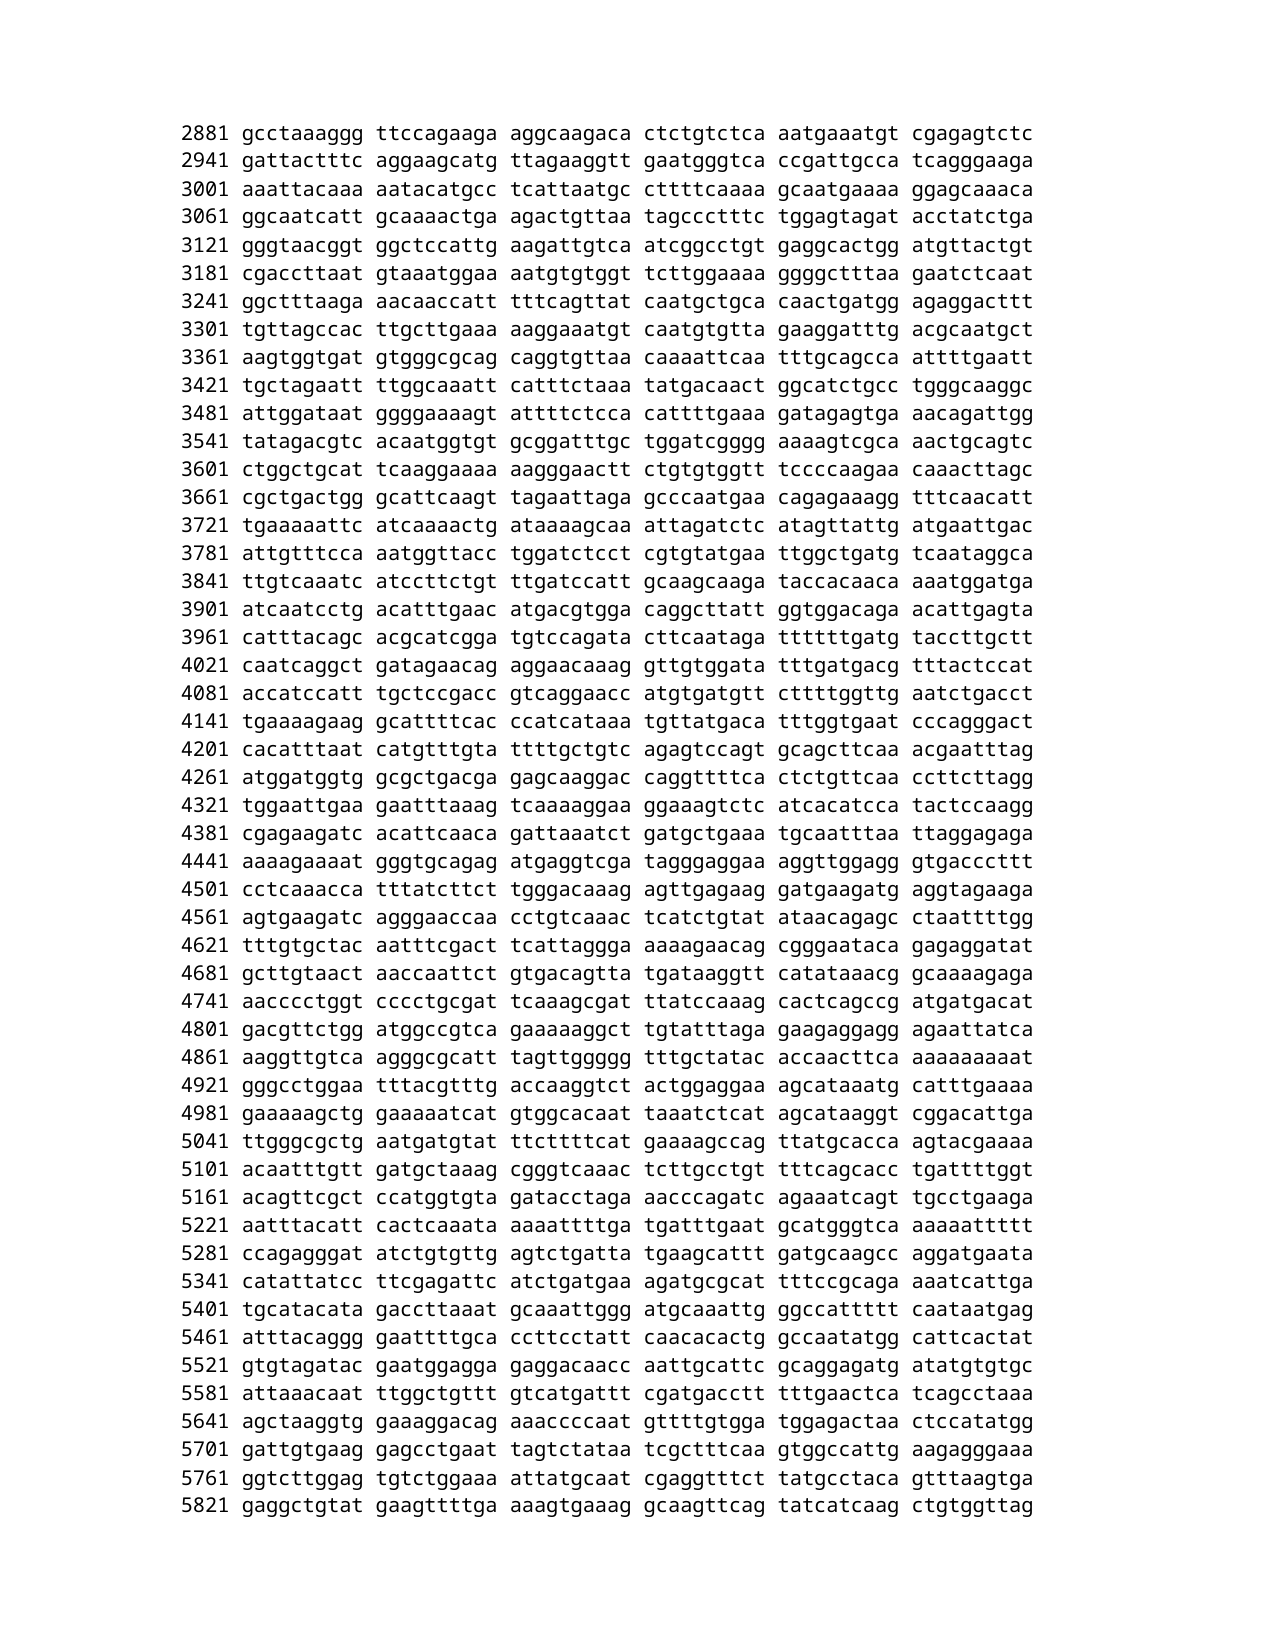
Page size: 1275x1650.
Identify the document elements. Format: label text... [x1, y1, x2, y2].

text 5401 tgcatacata gaccttaaat gcaaattggg atgcaaattg ggccattttt caataatgag [118, 1295, 1157, 1323]
text 4201 cacatttaat catgtttgta ttttgctgtc agagtccagt gcagcttcaa acgaatttag [118, 734, 1157, 763]
text 5041 ttgggcgctg aatgatgtat ttcttttcat gaaaagccag ttatgcacca agtacgaaaa [118, 1127, 1157, 1155]
text 2941 gattactttc aggaagcatg ttagaaggtt gaatgggtca ccgattgcca tcagggaaga [118, 146, 1157, 174]
text 3841 ttgtcaaatc atccttctgt ttgatccatt gcaagcaaga taccacaaca aaatggatga [118, 566, 1157, 594]
text 3241 ggctttaaga aacaaccatt tttcagttat caatgctgca caactgatgg agaggacttt [118, 286, 1157, 314]
text 4261 atggatggtg gcgctgacga gagcaaggac caggttttca ctctgttcaa ccttcttagg [118, 763, 1157, 791]
text 3301 tgttagccac ttgcttgaaa aaggaaatgt caatgtgtta gaaggatttg acgcaatgct [118, 314, 1157, 342]
text 4021 caatcaggct gatagaacag aggaacaaag gttgtggata tttgatgacg tttactccat [118, 651, 1157, 678]
text 4561 agtgaagatc agggaaccaa cctgtcaaac tcatctgtat ataacagagc ctaattttgg [118, 903, 1157, 931]
text 5701 gattgtgaag gagcctgaat tagtctataa tcgctttcaa gtggccattg aagagggaaa [118, 1435, 1157, 1463]
text 3721 tgaaaaattc atcaaaactg ataaaagcaa attagatctc atagttattg atgaattgac [118, 510, 1157, 538]
text 4141 tgaaaagaag gcattttcac ccatcataaa tgttatgaca tttggtgaat cccagggact [118, 707, 1157, 734]
text 4861 aaggttgtca agggcgcatt tagttggggg tttgctatac accaacttca aaaaaaaaat [118, 1043, 1157, 1071]
text 3001 aaattacaaa aatacatgcc tcattaatgc cttttcaaaa gcaatgaaaa ggagcaaaca [118, 174, 1157, 202]
text 3121 gggtaacggt ggctccattg aagattgtca atcggcctgt gaggcactgg atgttactgt [118, 230, 1157, 258]
text 3601 ctggctgcat tcaaggaaaa aagggaactt ctgtgtggtt tccccaagaa caaacttagc [118, 454, 1157, 482]
text 5821 gaggctgtat gaagttttga aaagtgaaag gcaagttcag tatcatcaag ctgtggttag [118, 1491, 1157, 1519]
text 4681 gcttgtaact aaccaattct gtgacagtta tgataaggtt catataaacg gcaaaagaga [118, 959, 1157, 987]
text 5761 ggtcttggag tgtctggaaa attatgcaat cgaggtttct tatgcctaca gtttaagtga [118, 1463, 1157, 1491]
text 3781 attgtttcca aatggttacc tggatctcct cgtgtatgaa ttggctgatg tcaataggca [118, 538, 1157, 566]
text 4801 gacgttctgg atggccgtca gaaaaaggct tgtatttaga gaagaggagg agaattatca [118, 1015, 1157, 1043]
text 4621 tttgtgctac aatttcgact tcattaggga aaaagaacag cgggaataca gagaggatat [118, 931, 1157, 959]
text 3361 aagtggtgat gtgggcgcag caggtgttaa caaaattcaa tttgcagcca attttgaatt [118, 342, 1157, 370]
text 3061 ggcaatcatt gcaaaactga agactgttaa tagccctttc tggagtagat acctatctga [118, 202, 1157, 230]
text 5101 acaatttgtt gatgctaaag cgggtcaaac tcttgcctgt tttcagcacc tgattttggt [118, 1155, 1157, 1183]
text 5221 aatttacatt cactcaaata aaaattttga tgatttgaat gcatgggtca aaaaattttt [118, 1211, 1157, 1239]
text 4321 tggaattgaa gaatttaaag tcaaaaggaa ggaaagtctc atcacatcca tactccaagg [118, 791, 1157, 819]
text 3421 tgctagaatt ttggcaaatt catttctaaa tatgacaact ggcatctgcc tgggcaaggc [118, 370, 1157, 398]
text 5641 agctaaggtg gaaaggacag aaaccccaat gttttgtgga tggagactaa ctccatatgg [118, 1407, 1157, 1435]
text 2881 gcctaaaggg ttccagaaga aggcaagaca ctctgtctca aatgaaatgt cgagagtctc [118, 118, 1157, 146]
text 3541 tatagacgtc acaatggtgt gcggatttgc tggatcgggg aaaagtcgca aactgcagtc [118, 426, 1157, 454]
text 4741 aacccctggt cccctgcgat tcaaagcgat ttatccaaag cactcagccg atgatgacat [118, 987, 1157, 1015]
text 3181 cgaccttaat gtaaatggaa aatgtgtggt tcttggaaaa ggggctttaa gaatctcaat [118, 258, 1157, 286]
text 5461 atttacaggg gaattttgca ccttcctatt caacacactg gccaatatgg cattcactat [118, 1323, 1157, 1351]
text 3901 atcaatcctg acatttgaac atgacgtgga caggcttatt ggtggacaga acattgagta [118, 594, 1157, 622]
text 5281 ccagagggat atctgtgttg agtctgatta tgaagcattt gatgcaagcc aggatgaata [118, 1239, 1157, 1267]
text 4081 accatccatt tgctccgacc gtcaggaacc atgtgatgtt cttttggttg aatctgacct [118, 678, 1157, 707]
text 4501 cctcaaacca tttatcttct tgggacaaag agttgagaag gatgaagatg aggtagaaga [118, 875, 1157, 903]
text 5341 catattatcc ttcgagattc atctgatgaa agatgcgcat tttccgcaga aaatcattga [118, 1267, 1157, 1295]
text 4381 cgagaagatc acattcaaca gattaaatct gatgctgaaa tgcaatttaa ttaggagaga [118, 819, 1157, 847]
text 5161 acagttcgct ccatggtgta gatacctaga aacccagatc agaaatcagt tgcctgaaga [118, 1183, 1157, 1211]
text 3661 cgctgactgg gcattcaagt tagaattaga gcccaatgaa cagagaaagg tttcaacatt [118, 482, 1157, 510]
text 5581 attaaacaat ttggctgttt gtcatgattt cgatgacctt tttgaactca tcagcctaaa [118, 1379, 1157, 1407]
text 5521 gtgtagatac gaatggagga gaggacaacc aattgcattc gcaggagatg atatgtgtgc [118, 1351, 1157, 1379]
text 3481 attggataat ggggaaaagt attttctcca cattttgaaa gatagagtga aacagattgg [118, 398, 1157, 426]
text 4981 gaaaaagctg gaaaaatcat gtggcacaat taaatctcat agcataaggt cggacattga [118, 1099, 1157, 1127]
text 4921 gggcctggaa tttacgtttg accaaggtct actggaggaa agcataaatg catttgaaaa [118, 1071, 1157, 1099]
text 3961 catttacagc acgcatcgga tgtccagata cttcaataga ttttttgatg taccttgctt [118, 622, 1157, 651]
text 4441 aaaagaaaat gggtgcagag atgaggtcga tagggaggaa aggttggagg gtgacccttt [118, 847, 1157, 875]
